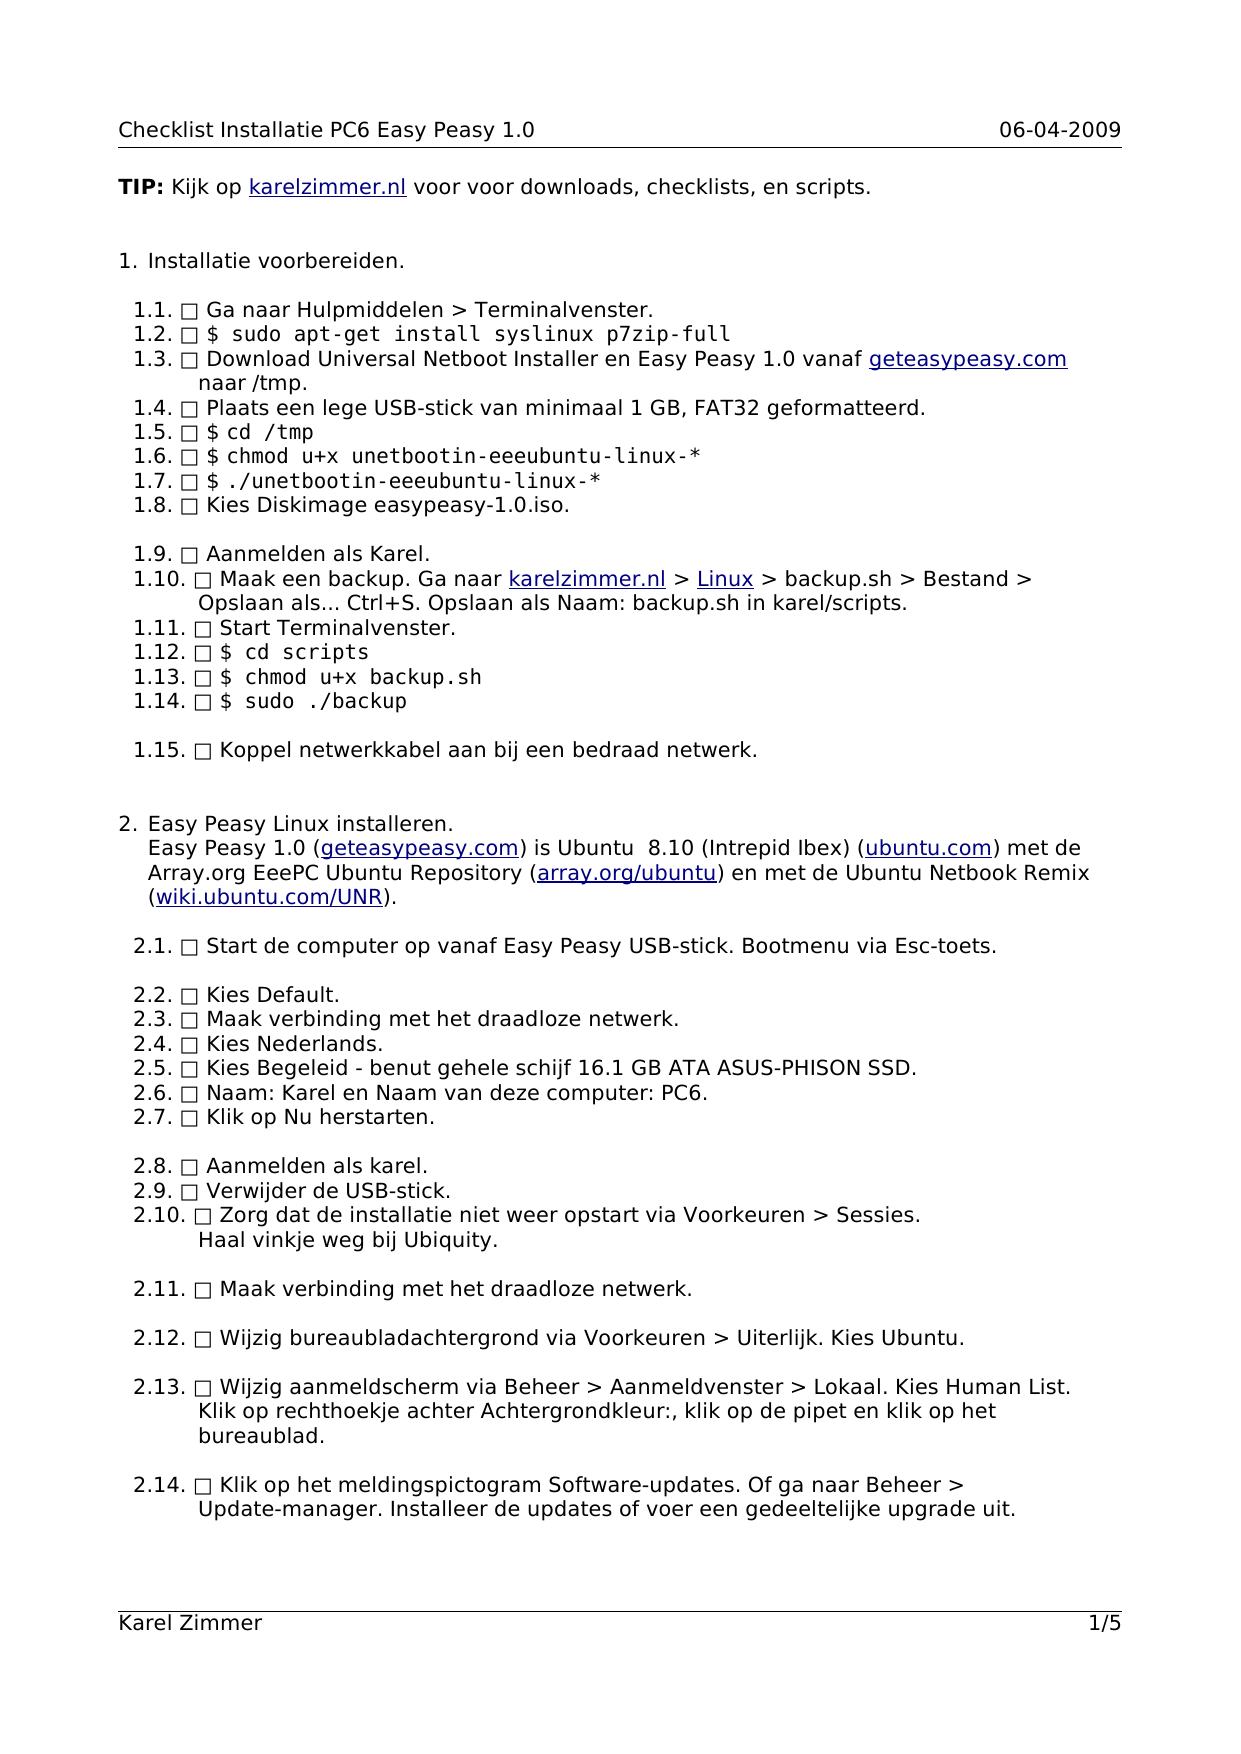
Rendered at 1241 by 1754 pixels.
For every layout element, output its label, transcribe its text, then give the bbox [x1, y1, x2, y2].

list Maak verbinding met het draadloze netwerk. [133, 1277, 1122, 1301]
list Aanmelden als Karel. [133, 542, 1122, 567]
list Maak een backup. Ga naar karelzimmer.nl > Linux > backup.sh > Bestand > Opslaan als... Ctrl+S. Opslaan als Naam: backup.sh in karel/scripts. [133, 567, 1122, 616]
list Zorg dat de installatie niet weer opstart via Voorkeuren > Sessies. Haal vinkje weg bij Ubiquity. [133, 1203, 1122, 1252]
list Klik op Nu herstarten. [133, 1105, 1122, 1130]
list Kies Diskimage easypeasy-1.0.iso. [133, 493, 1122, 518]
list Easy Peasy Linux installeren. Easy Peasy 1.0 (geteasypeasy.com) is Ubuntu 8.10 (Intrepid Ibex) (ubuntu.com) met de Array.org EeePC Ubuntu Repository (array.org/ubuntu) en met de Ubuntu Netbook Remix (wiki.ubuntu.com/UNR). [118, 812, 1122, 909]
list Kies Nederlands. [133, 1032, 1122, 1056]
list Plaats een lege USB-stick van minimaal 1 GB, FAT32 geformatteerd. [133, 395, 1122, 420]
list Wijzig aanmeldscherm via Beheer > Aanmeldvenster > Lokaal. Kies Human List. Klik op rechthoekje achter Achtergrondkleur:, klik op de pipet en klik op het bureaublad. [133, 1374, 1122, 1448]
list Kies Default. [133, 983, 1122, 1007]
list $ sudo ./backup [133, 689, 1122, 714]
list Verwijder de USB-stick. [133, 1179, 1122, 1203]
list Naam: Karel en Naam van deze computer: PC6. [133, 1081, 1122, 1105]
list Maak verbinding met het draadloze netwerk. [133, 1007, 1122, 1032]
list Koppel netwerkkabel aan bij een bedraad netwerk. [133, 738, 1122, 763]
list Start Terminalvenster. [133, 616, 1122, 640]
list Start de computer op vanaf Easy Peasy USB-stick. Bootmenu via Esc-toets. [133, 934, 1122, 958]
list Wijzig bureaubladachtergrond via Voorkeuren > Uiterlijk. Kies Ubuntu. [133, 1326, 1122, 1350]
list $ cd /tmp [133, 420, 1122, 444]
text TIP: Kijk op karelzimmer.nl voor voor downloads, checklists, en scripts. [118, 175, 1122, 199]
list $ chmod u+x unetbootin-eeeubuntu-linux-* [133, 444, 1122, 469]
list Download Universal Netboot Installer en Easy Peasy 1.0 vanaf geteasypeasy.com naar /tmp. [133, 346, 1122, 395]
list $ cd scripts [133, 640, 1122, 665]
list $ ./unetbootin-eeeubuntu-linux-* [133, 469, 1122, 493]
list Klik op het meldingspictogram Software-updates. Of ga naar Beheer > Update-manager. Installeer de updates of voer een gedeeltelijke upgrade uit. [133, 1472, 1122, 1521]
list Kies Begeleid - benut gehele schijf 16.1 GB ATA ASUS-PHISON SSD. [133, 1056, 1122, 1081]
list $ sudo apt-get install syslinux p7zip-full [133, 322, 1122, 346]
list Installatie voorbereiden. [118, 248, 1122, 273]
list $ chmod u+x backup.sh [133, 665, 1122, 689]
list Ga naar Hulpmiddelen > Terminalvenster. [133, 297, 1122, 322]
list Aanmelden als karel. [133, 1154, 1122, 1179]
